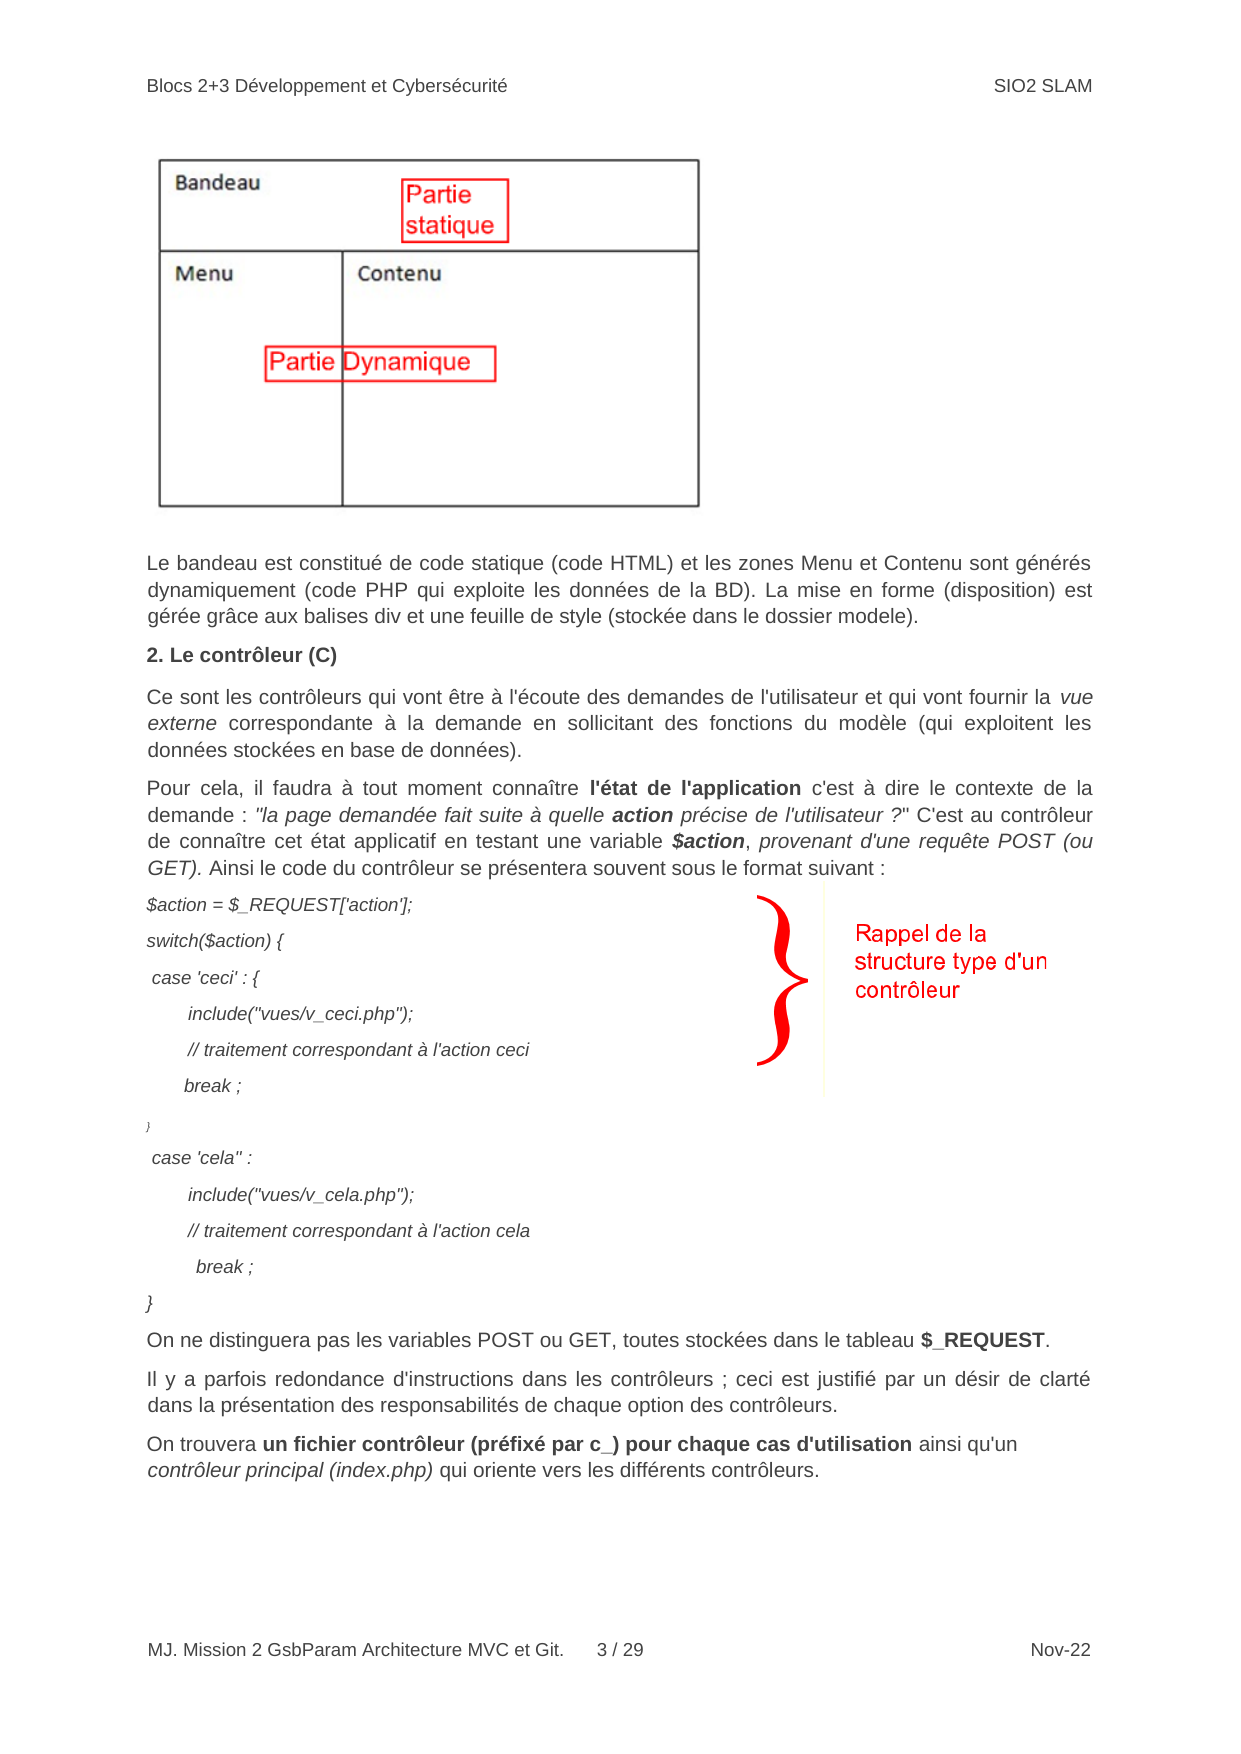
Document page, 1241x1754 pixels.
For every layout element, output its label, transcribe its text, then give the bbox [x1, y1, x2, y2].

text [1047, 1075, 1093, 1096]
text Pour cela, il faudra à tout moment connaître l'état de l'application c'est à dire le contexte de la demande : "la page demandée fait suite à quelle action précise de l'utilisateur ?" C'est au contrôleur de connaître cet état applicatif en testant une variable $action, provenant d'une requête POST (ou GET). Ainsi le code du contrôleur se présentera souvent sous le format suivant : [146, 776, 1093, 879]
text include("vues/v_cela.php"); [146, 1183, 1093, 1205]
text Le bandeau est constitué de code statique (code HTML) et les zones Menu et Contenu sont générés dynamiquement (code PHP qui exploite les données de la BD). La mise en forme (disposition) est gérée grâce aux balises div et une feuille de style (stockée dans le dossier modele). [146, 551, 1093, 628]
picture [751, 881, 1047, 1097]
text include("vues/v_ceci.php"); [146, 1003, 751, 1024]
text 2. Le contrôleur (C) [146, 643, 1093, 667]
text On ne distinguera pas les variables POST ou GET, toutes stockées dans le tableau $_REQUEST. [146, 1328, 1093, 1352]
text break ; [146, 1075, 751, 1096]
text [1047, 966, 1093, 988]
text // traitement correspondant à l'action cela [146, 1219, 1093, 1241]
text } [146, 1292, 1093, 1313]
text [1047, 1003, 1093, 1024]
text $action = $_REQUEST['action']; [146, 894, 751, 916]
text [1047, 894, 1093, 916]
text On trouvera un fichier contrôleur (préfixé par c_) pour chaque cas d'utilisation ainsi qu'un contrôleur principal (index.php) qui oriente vers les différents contrôleurs. [146, 1432, 1093, 1482]
text Ce sont les contrôleurs qui vont être à l'écoute des demandes de l'utilisateur et qui vont fournir la vue externe correspondante à la demande en sollicitant des fonctions du modèle (qui exploitent les données stockées en base de données). [146, 685, 1093, 761]
text // traitement correspondant à l'action ceci [146, 1039, 751, 1060]
text break ; [191, 1256, 1093, 1277]
text Il y a parfois redondance d'instructions dans les contrôleurs ; ceci est justifié par un désir de clarté dans la présentation des responsabilités de chaque option des contrôleurs. [146, 1367, 1093, 1417]
text } [146, 1111, 1093, 1133]
text switch($action) { [146, 930, 751, 952]
text case 'cela'' : [146, 1147, 1093, 1169]
text case 'ceci' : { [146, 966, 751, 988]
picture [147, 150, 709, 517]
text [1047, 1039, 1093, 1060]
text [1047, 930, 1093, 952]
